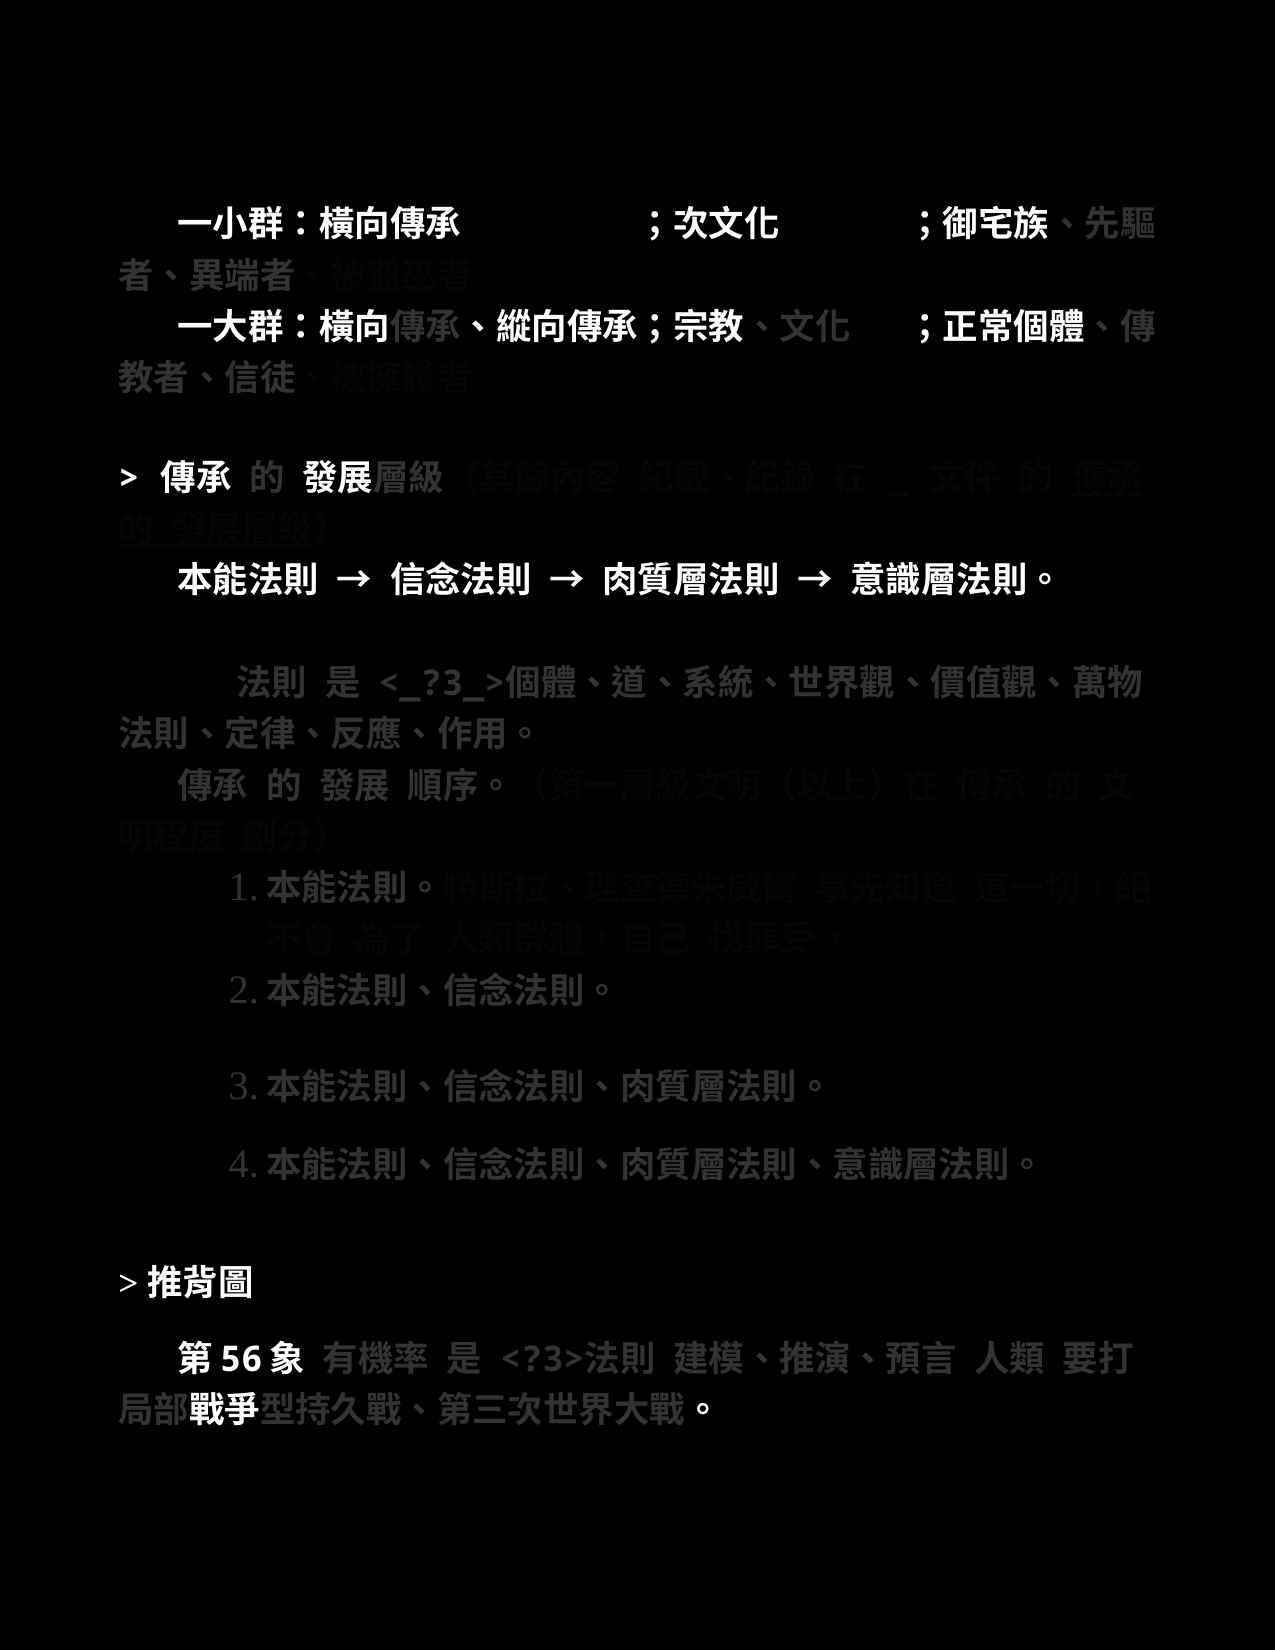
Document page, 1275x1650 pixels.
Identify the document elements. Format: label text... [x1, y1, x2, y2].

list 本能法則、信念法則、肉質層法則、意識層法則。（從群體的 視角 來看，單一、中二病患者 有機率是 威脅、危害群體的存在、有機率摧毀群體結構的存在） [228, 1137, 1157, 1206]
list 本能法則、信念法則、肉質層法則。（中二病患者 有能力 會 幫助群體，但 中二病患者 不是 為了被群體霸凌、為了被群體傷害 幫助群體） [228, 1058, 1157, 1137]
text > 推背圖（群體的 領導層 有機率直接 說服、利用、控制、誘導、催眠、意識控制（該單一 周圍的 家人、朋友、親戚、同學、同事、教友）其他個體 → 間接 線民、控制、影響 該單一、該中二病患者） [118, 1254, 1157, 1330]
text 一小群：橫向傳承 ；次文化 ；御宅族、先驅者、異端者、被獵巫者 [118, 196, 1157, 298]
list 本能法則、信念法則。（單一、中二病患者 追求 活在自己的世界、專注在自己的興趣，而不是找罪受） [228, 962, 1157, 1058]
text （假定 群體的 領導層、國民群 發現 該單一、該中二病患者 → 群體的 領導層、國民群 有機率 思想、決策、行動 阻擾、軟禁、摧毀、殲滅、先下手為強、利用、控制、誘導、催眠、意識控制 該單一、該中二病患者） [118, 1206, 1157, 1254]
text 傳承 的 發展 順序。（第一層級文明（以上）在 傳承 的 文明程度 劃分） [118, 757, 1157, 859]
list 本能法則。特斯拉、理查德朱威爾 事先知道 這一切，絕不會 為了 人類群體，自己 找罪受。 [228, 859, 1157, 962]
text 一大群：橫向傳承、縱向傳承；宗教、文化 ；正常個體、傳教者、信徒、被擁護者 [118, 298, 1157, 401]
text > 傳承 的 發展層級（其餘內容 紀載、紀錄 在 _ 文件 的 傳承 的 發展層級） [118, 449, 1157, 552]
text 法則 是 <_?3_>個體、道、系統、世界觀、價值觀、萬物法則、定律、反應、作用。 [118, 654, 1157, 757]
text 本能法則 → 信念法則 → 肉質層法則 → 意識層法則。（死後 平反，毫無意義、沒有任何意義） [118, 552, 1157, 654]
text 第56象 有機率 是 <?3>法則 建模、推演、預言 人類 要打 局部戰爭型持久戰、第三次世界大戰。 [118, 1330, 1157, 1433]
